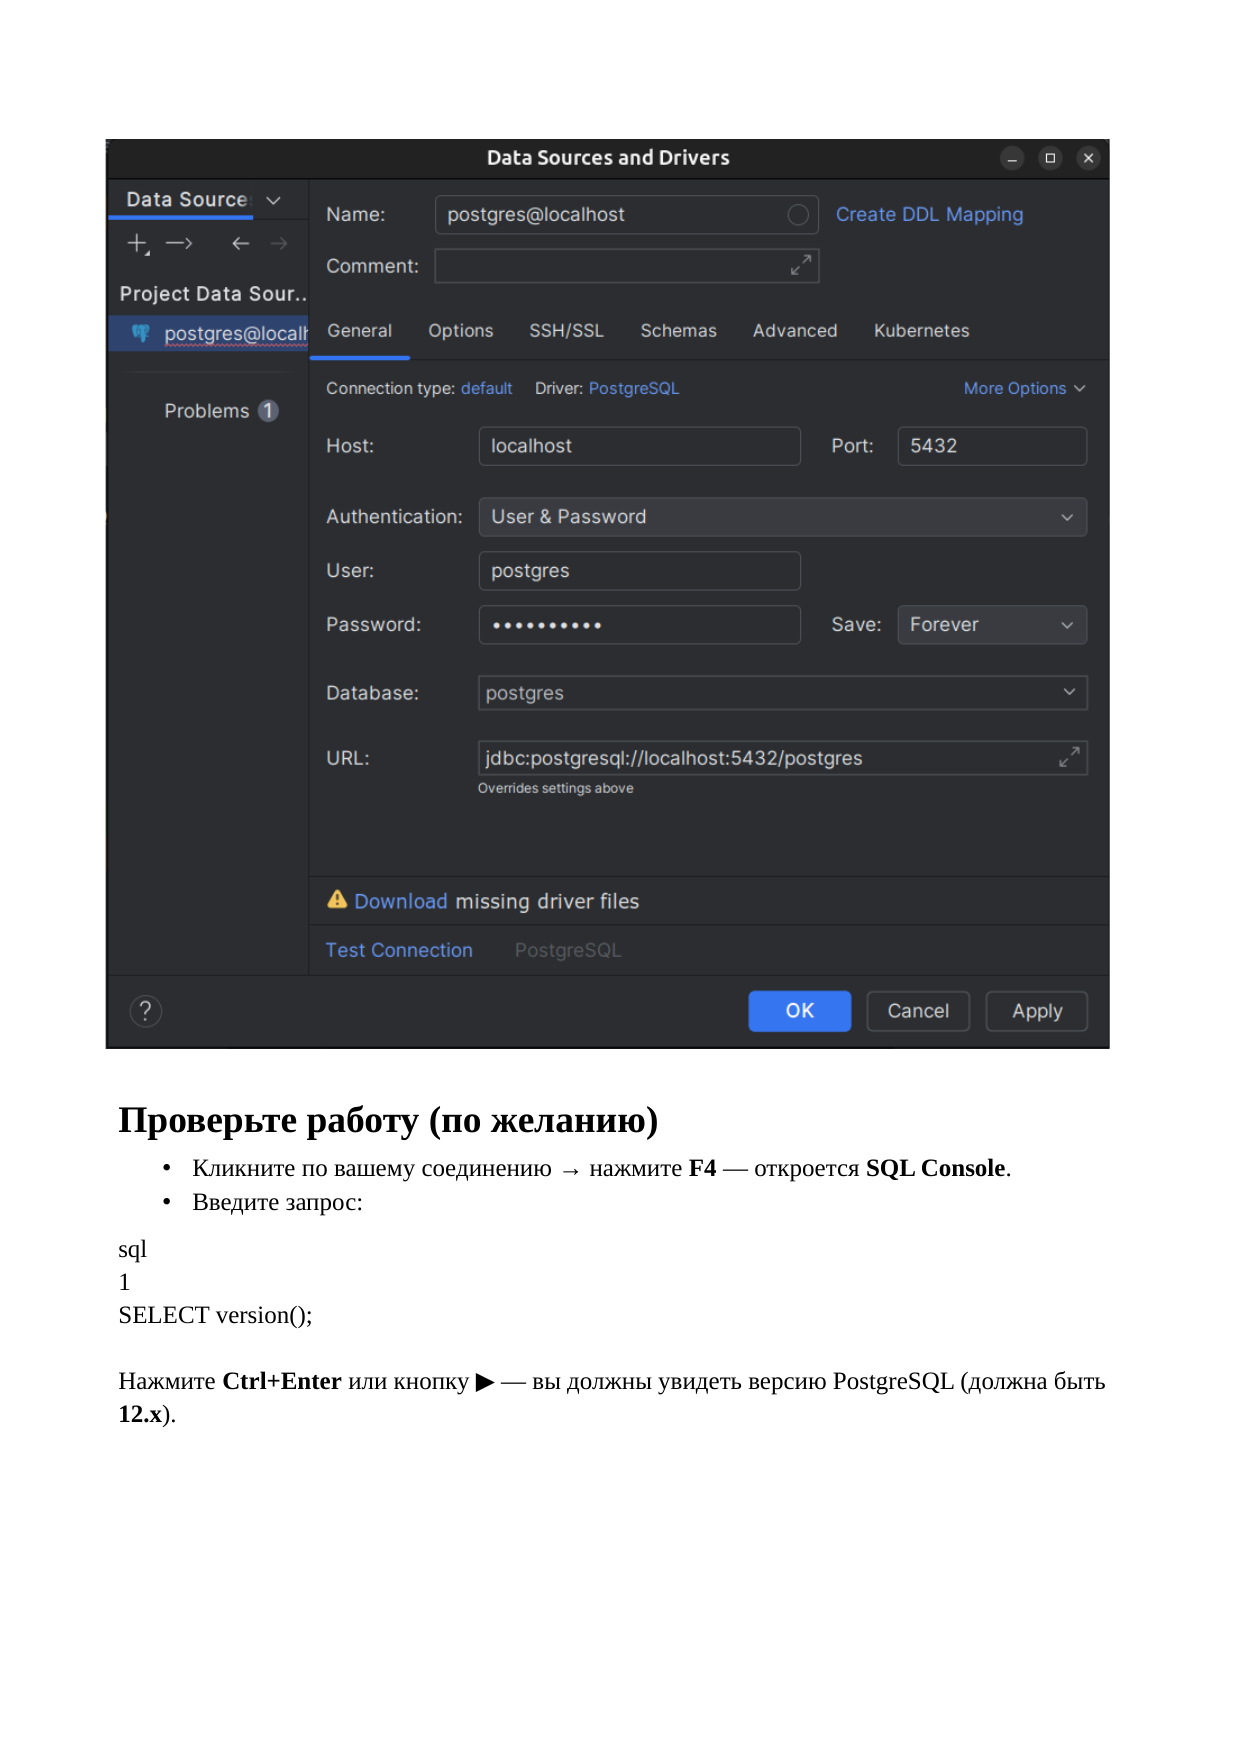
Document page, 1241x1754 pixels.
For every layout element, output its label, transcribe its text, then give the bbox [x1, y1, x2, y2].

list Кликните по вашему соединению → нажмите F4 — откроется SQL Console. [162, 1153, 1122, 1182]
picture [105, 139, 1110, 1049]
subtitle Проверьте работу (по желанию) [118, 1098, 1122, 1141]
text Нажмите Ctrl+Enter или кнопку ▶️ — вы должны увидеть версию PostgreSQL (должна быть 12.x). [118, 1366, 1122, 1428]
list Введите запрос: [162, 1187, 1122, 1215]
text SELECT version(); [118, 1300, 1122, 1329]
text sql [118, 1234, 1122, 1263]
text 1 [118, 1267, 1122, 1296]
